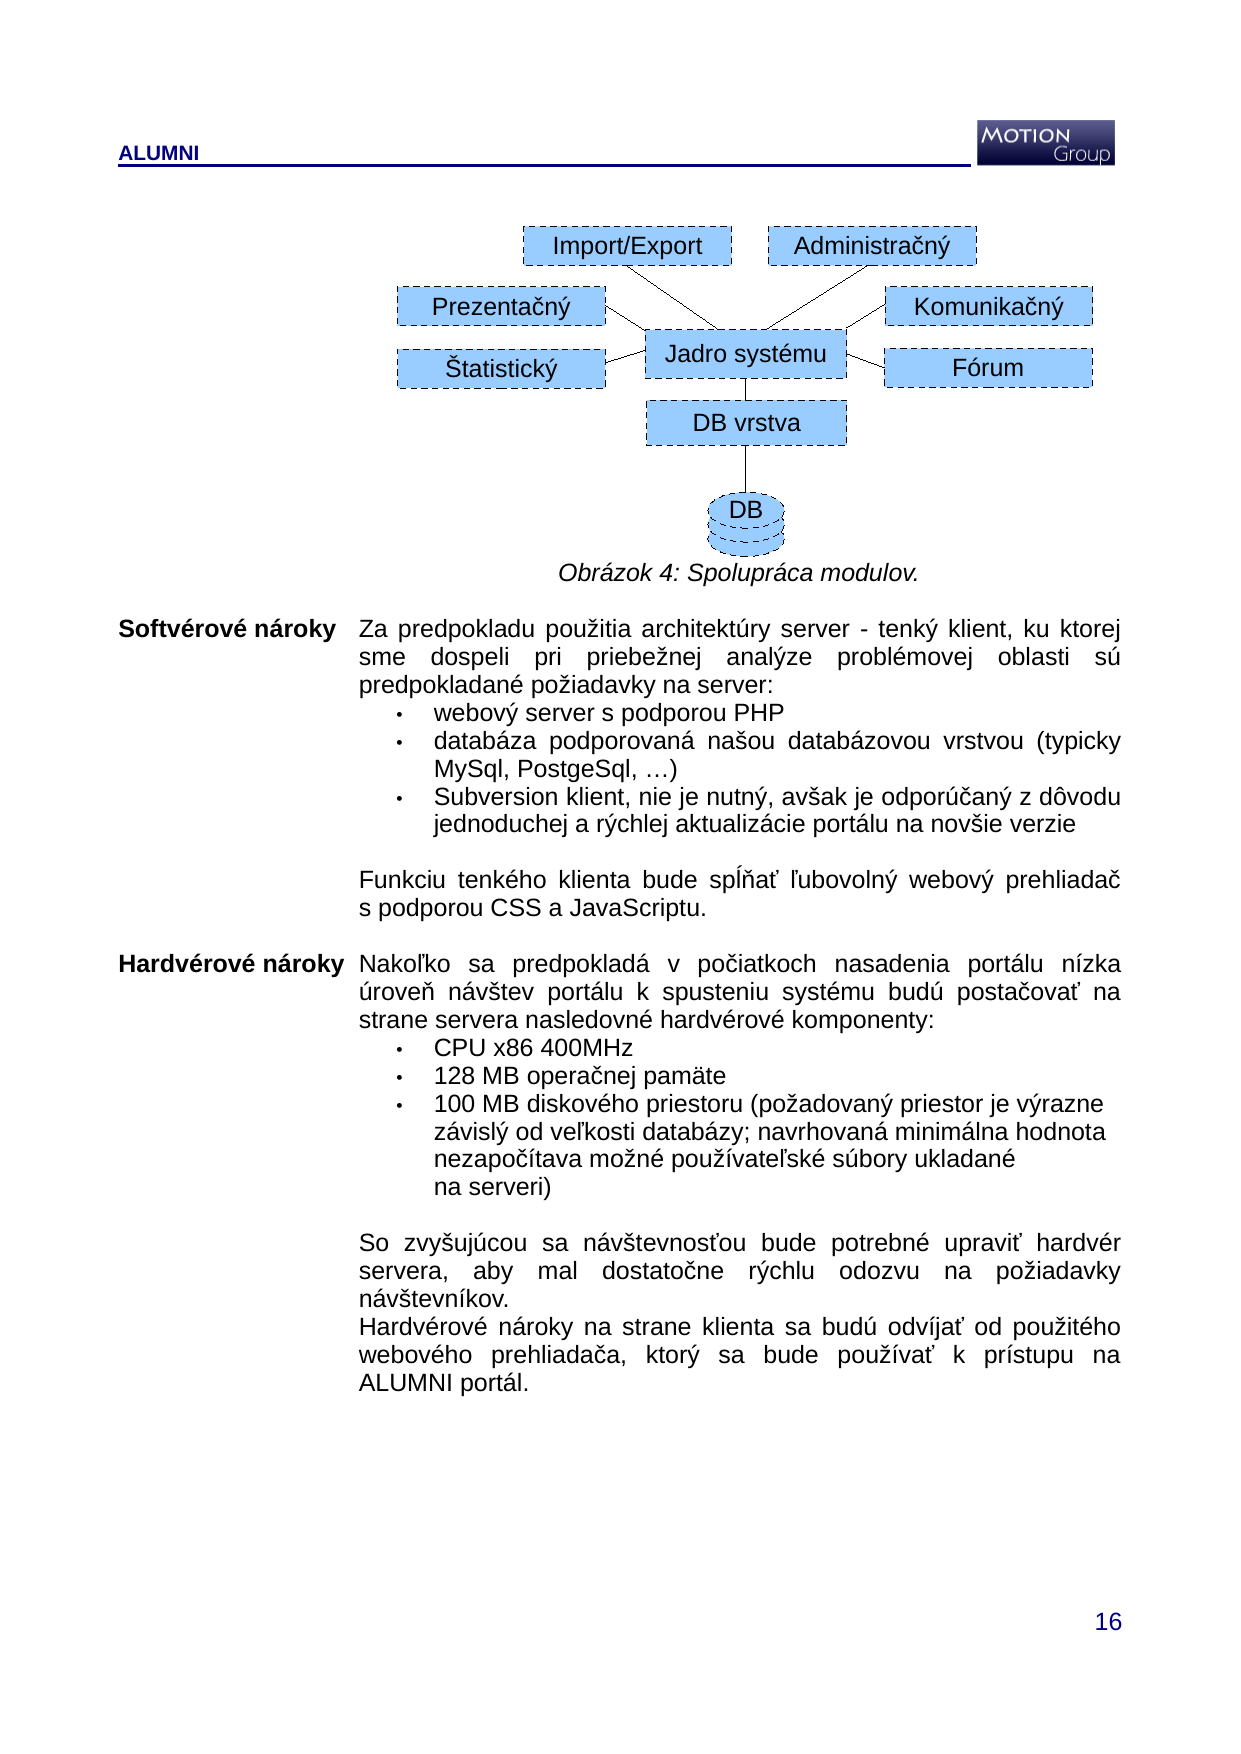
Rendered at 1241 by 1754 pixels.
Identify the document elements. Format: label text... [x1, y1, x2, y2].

picture [971, 112, 1122, 172]
text Funkciu tenkého klienta bude spĺňať ľubovolný webový prehliadač s podporou CSS a JavaScriptu. [358, 866, 1122, 922]
list 128 MB operačnej pamäte [396, 1062, 1122, 1089]
text Obrázok 4: Spolupráca modulov. [358, 559, 1122, 587]
text Za predpokladu použitia architektúry server - tenký klient, ku ktorej sme dospeli pri priebežnej analýze problémovej oblasti sú predpokladané požiadavky na server: [358, 615, 1122, 699]
text Nakoľko sa predpokladá v počiatkoch nasadenia portálu nízka úroveň návštev portálu k spusteniu systému budú postačovať na strane servera nasledovné hardvérové komponenty: [358, 950, 1122, 1034]
list CPU x86 400MHz [396, 1034, 1122, 1062]
text Hardvérové nároky na strane klienta sa budú odvíjať od použitého webového prehliadača, ktorý sa bude používať k prístupu na ALUMNI portál. [358, 1313, 1122, 1397]
list 100 MB diskového priestoru (požadovaný priestor je výrazne závislý od veľkosti databázy; navrhovaná minimálna hodnota nezapočítava možné používateľské súbory ukladané na serveri) [396, 1089, 1122, 1201]
list databáza podporovaná našou databázovou vrstvou (typicky MySql, PostgeSql, …) [396, 727, 1122, 782]
list webový server s podporou PHP [396, 699, 1122, 727]
subtitle Softvérové nároky [118, 615, 358, 643]
subtitle Hardvérové nároky [118, 950, 358, 978]
list Subversion klient, nie je nutný, avšak je odporúčaný z dôvodu jednoduchej a rýchlej aktualizácie portálu na novšie verzie [396, 782, 1122, 838]
text So zvyšujúcou sa návštevnosťou bude potrebné upraviť hardvér servera, aby mal dostatočne rýchlu odozvu na požiadavky návštevníkov. [358, 1229, 1122, 1313]
